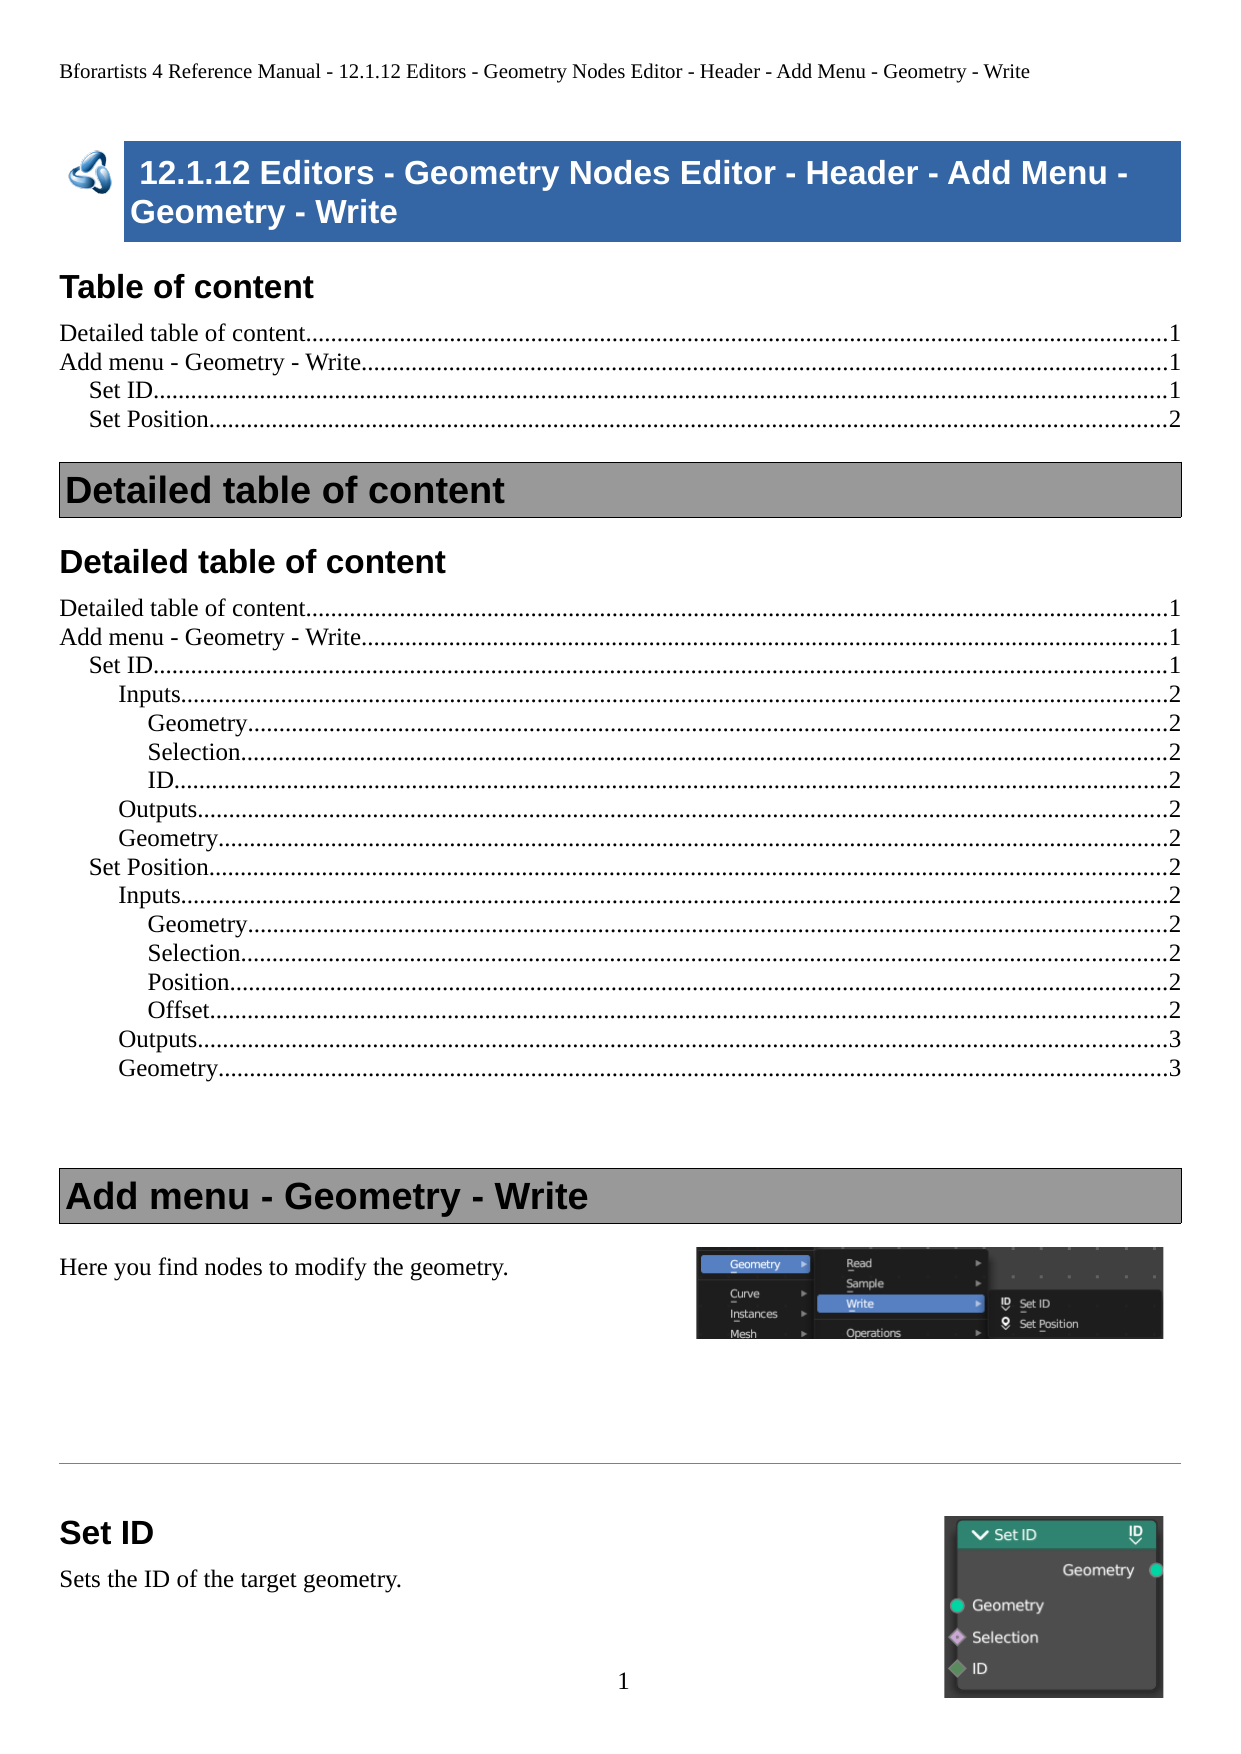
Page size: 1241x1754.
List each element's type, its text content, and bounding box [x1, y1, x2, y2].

text ID 2 [147, 765, 1181, 794]
text Geometry 3 [118, 1053, 1181, 1082]
table_header [59, 141, 124, 242]
text Selection 2 [147, 737, 1181, 765]
picture [944, 1516, 1164, 1698]
text Selection 2 [147, 938, 1181, 967]
text Geometry 2 [147, 708, 1181, 737]
text Detailed table of content 1 [59, 318, 1181, 347]
subtitle Detailed table of content [59, 542, 1181, 580]
text Geometry 2 [147, 909, 1181, 938]
text Position 2 [147, 967, 1181, 995]
text Offset 2 [147, 995, 1181, 1024]
text Detailed table of content 1 [59, 593, 1181, 622]
table_header Detailed table of content [60, 463, 1181, 517]
text Sets the ID of the target geometry. [59, 1564, 944, 1593]
picture [696, 1247, 1164, 1339]
text Outputs 3 [118, 1024, 1181, 1053]
text Add menu - Geometry - Write 1 [59, 622, 1181, 650]
text Set ID 1 [88, 650, 1181, 679]
table_header 12.1.12 Editors - Geometry Nodes Editor - Header - Add Menu - Geometry - Write [124, 141, 1181, 242]
text Add menu - Geometry - Write 1 [59, 347, 1181, 375]
text Outputs 2 [118, 794, 1181, 823]
text Set Position 2 [88, 404, 1181, 433]
text Geometry 2 [118, 823, 1181, 852]
text Inputs 2 [118, 880, 1181, 909]
text Here you find nodes to modify the geometry. [59, 1252, 696, 1281]
text Inputs 2 [118, 679, 1181, 708]
subtitle Set ID [59, 1513, 1181, 1552]
table_header Add menu - Geometry - Write [60, 1169, 1181, 1223]
subtitle Table of content [59, 267, 1181, 305]
text Set ID 1 [88, 375, 1181, 404]
picture [65, 147, 114, 197]
text Set Position 2 [88, 852, 1181, 880]
